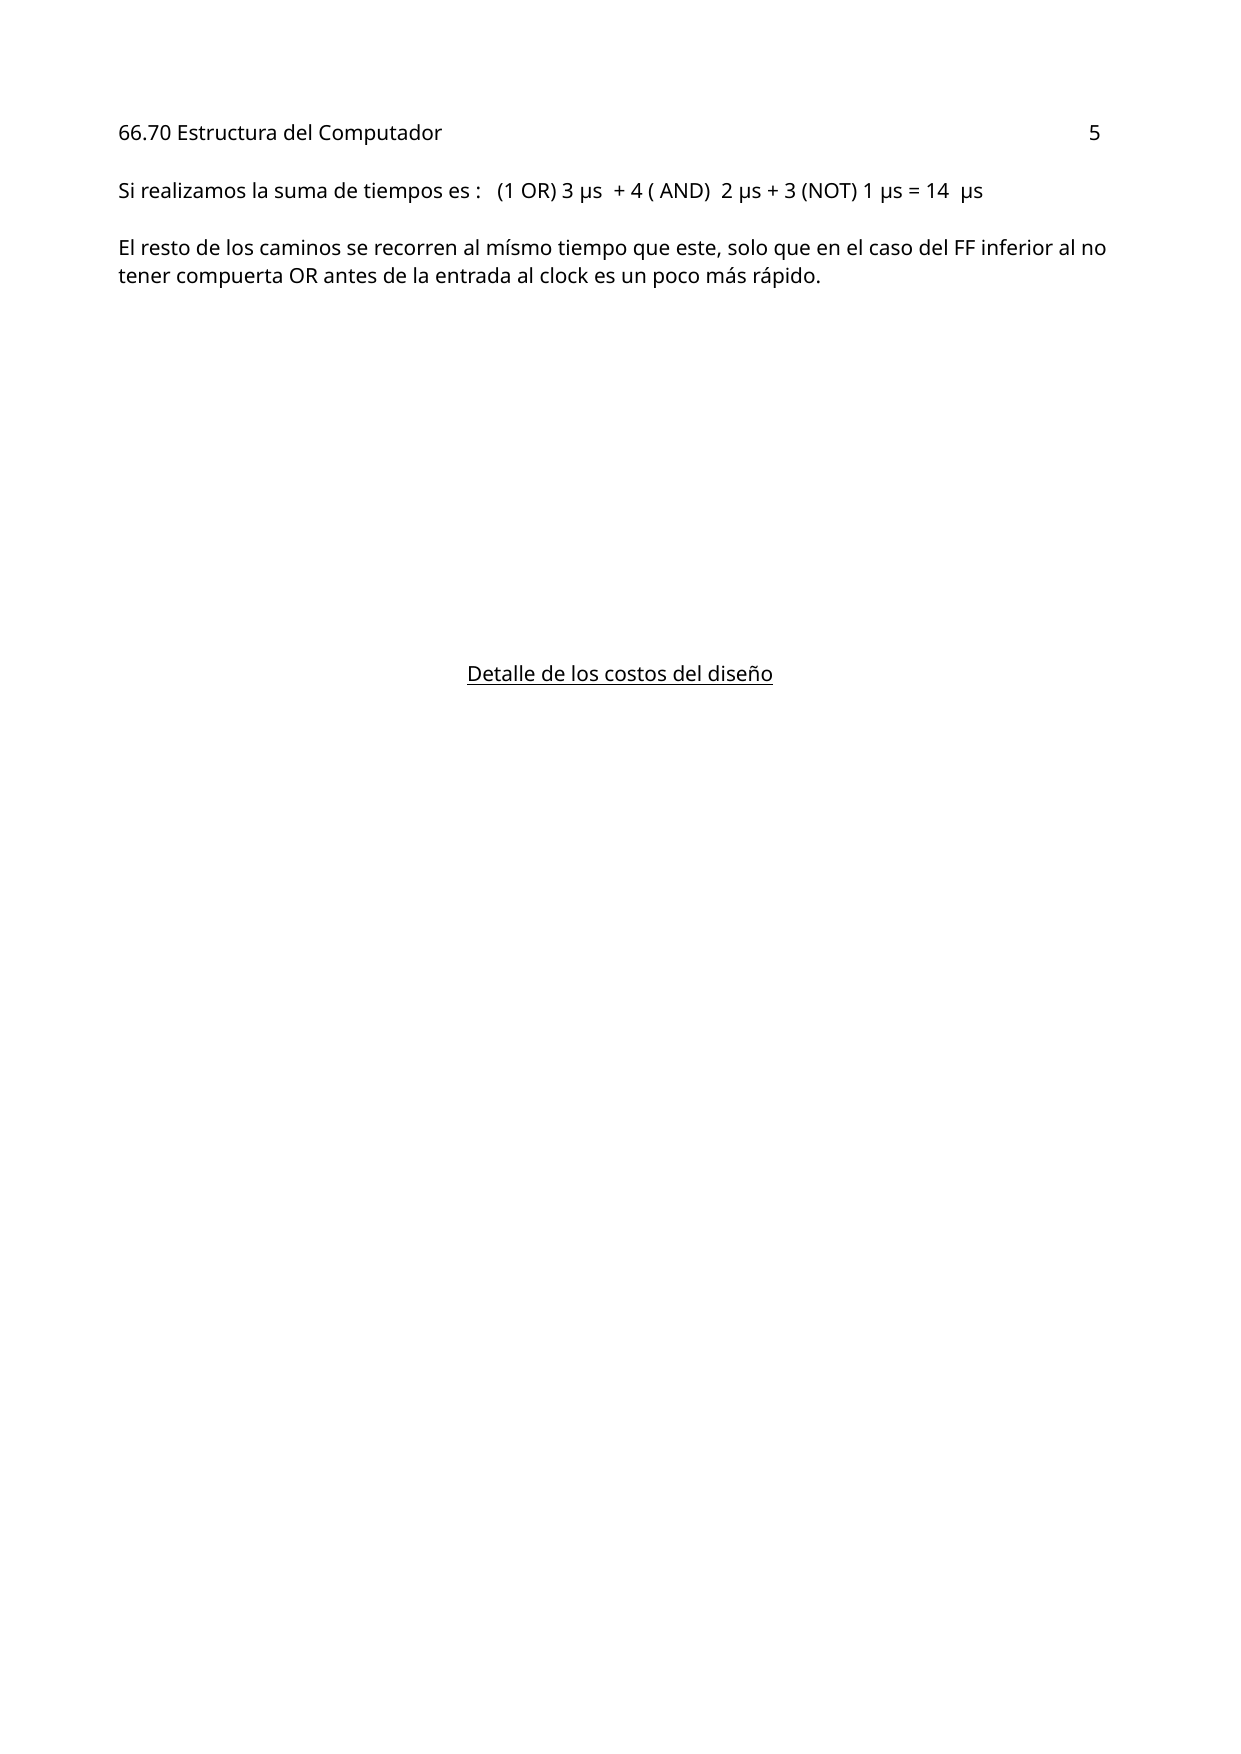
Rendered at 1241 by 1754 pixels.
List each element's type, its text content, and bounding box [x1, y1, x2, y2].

text El resto de los caminos se recorren al mísmo tiempo que este, solo que en el caso del FF inferior al no tener compuerta OR antes de la entrada al clock es un poco más rápido. [118, 233, 1122, 290]
text Si realizamos la suma de tiempos es : (1 OR) 3 μs + 4 ( AND) 2 μs + 3 (NOT) 1 μs = 14 μs [118, 176, 1122, 204]
text Detalle de los costos del diseño [118, 659, 1122, 688]
